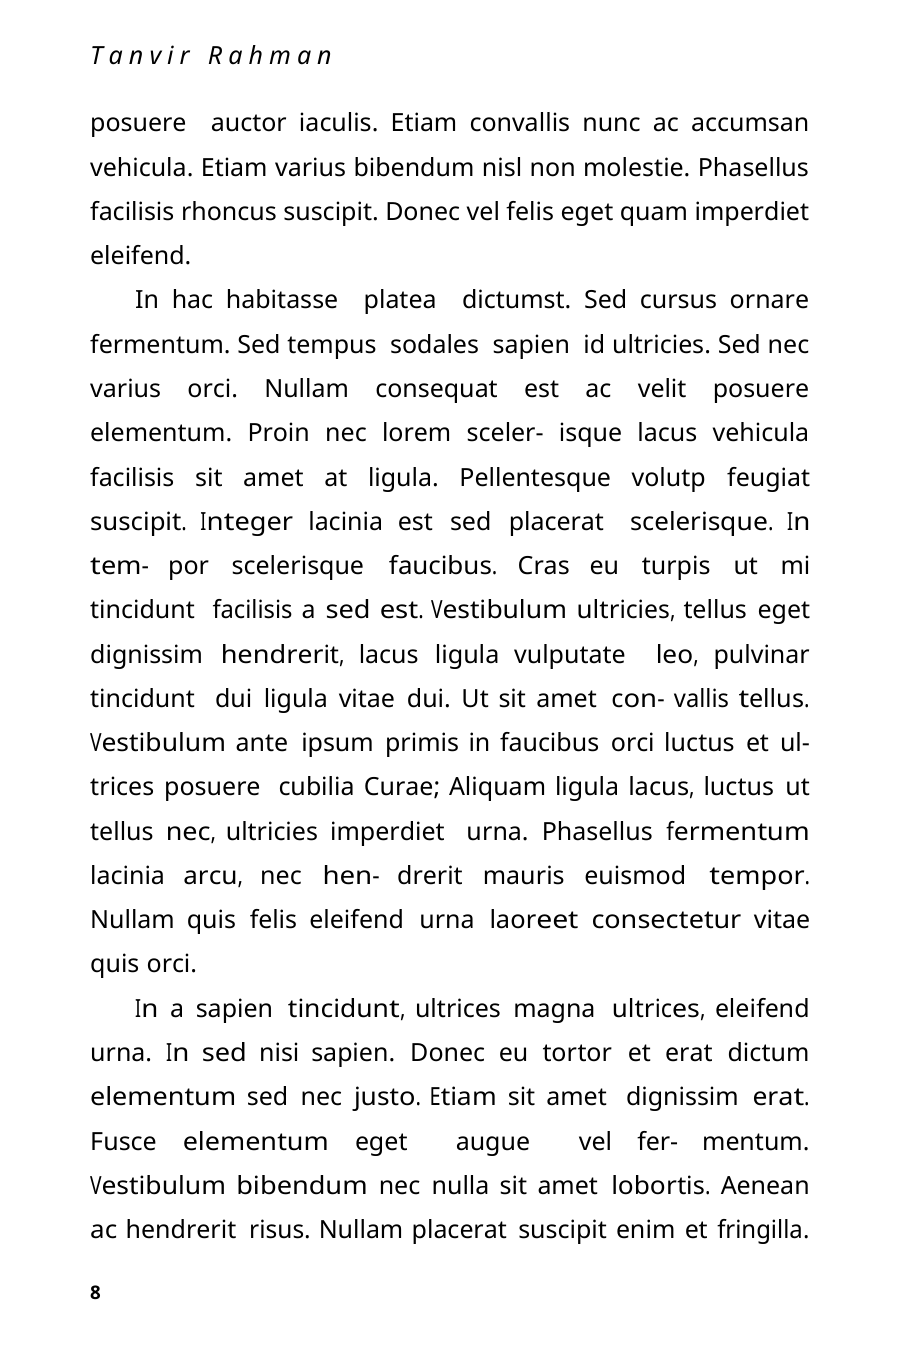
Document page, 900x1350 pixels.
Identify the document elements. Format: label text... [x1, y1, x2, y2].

text In a sapien tincidunt, ultrices magna ultrices, eleifend urna. In sed nisi sapien. Donec eu tortor et erat dictum elementum sed nec justo. Etiam sit amet dignissim erat. Fusce elementum eget augue vel fer- mentum. Vestibulum bibendum nec nulla sit amet lobortis. Aenean ac hendrerit risus. Nullam placerat suscipit enim et fringilla. [90, 990, 810, 1246]
text In hac habitasse platea dictumst. Sed cursus ornare fermentum. Sed tempus sodales sapien id ultricies. Sed nec varius orci. Nullam consequat est ac velit posuere elementum. Proin nec lorem sceler- isque lacus vehicula facilisis sit amet at ligula. Pellentesque volutp feugiat suscipit. Integer lacinia est sed placerat scelerisque. In tem- por scelerisque faucibus. Cras eu turpis ut mi tincidunt facilisis a sed est. Vestibulum ultricies, tellus eget dignissim hendrerit, lacus ligula vulputate leo, pulvinar tincidunt dui ligula vitae dui. Ut sit amet con- vallis tellus. Vestibulum ante ipsum primis in faucibus orci luctus et ul- trices posuere cubilia Curae; Aliquam ligula lacus, luctus ut tellus nec, ultricies imperdiet urna. Phasellus fermentum lacinia arcu, nec hen- drerit mauris euismod tempor. Nullam quis felis eleifend urna laoreet consectetur vitae quis orci. [90, 282, 810, 980]
text posuere auctor iaculis. Etiam convallis nunc ac accumsan vehicula. Etiam varius bibendum nisl non molestie. Phasellus facilisis rhoncus suscipit. Donec vel felis eget quam imperdiet eleifend. [90, 105, 810, 272]
